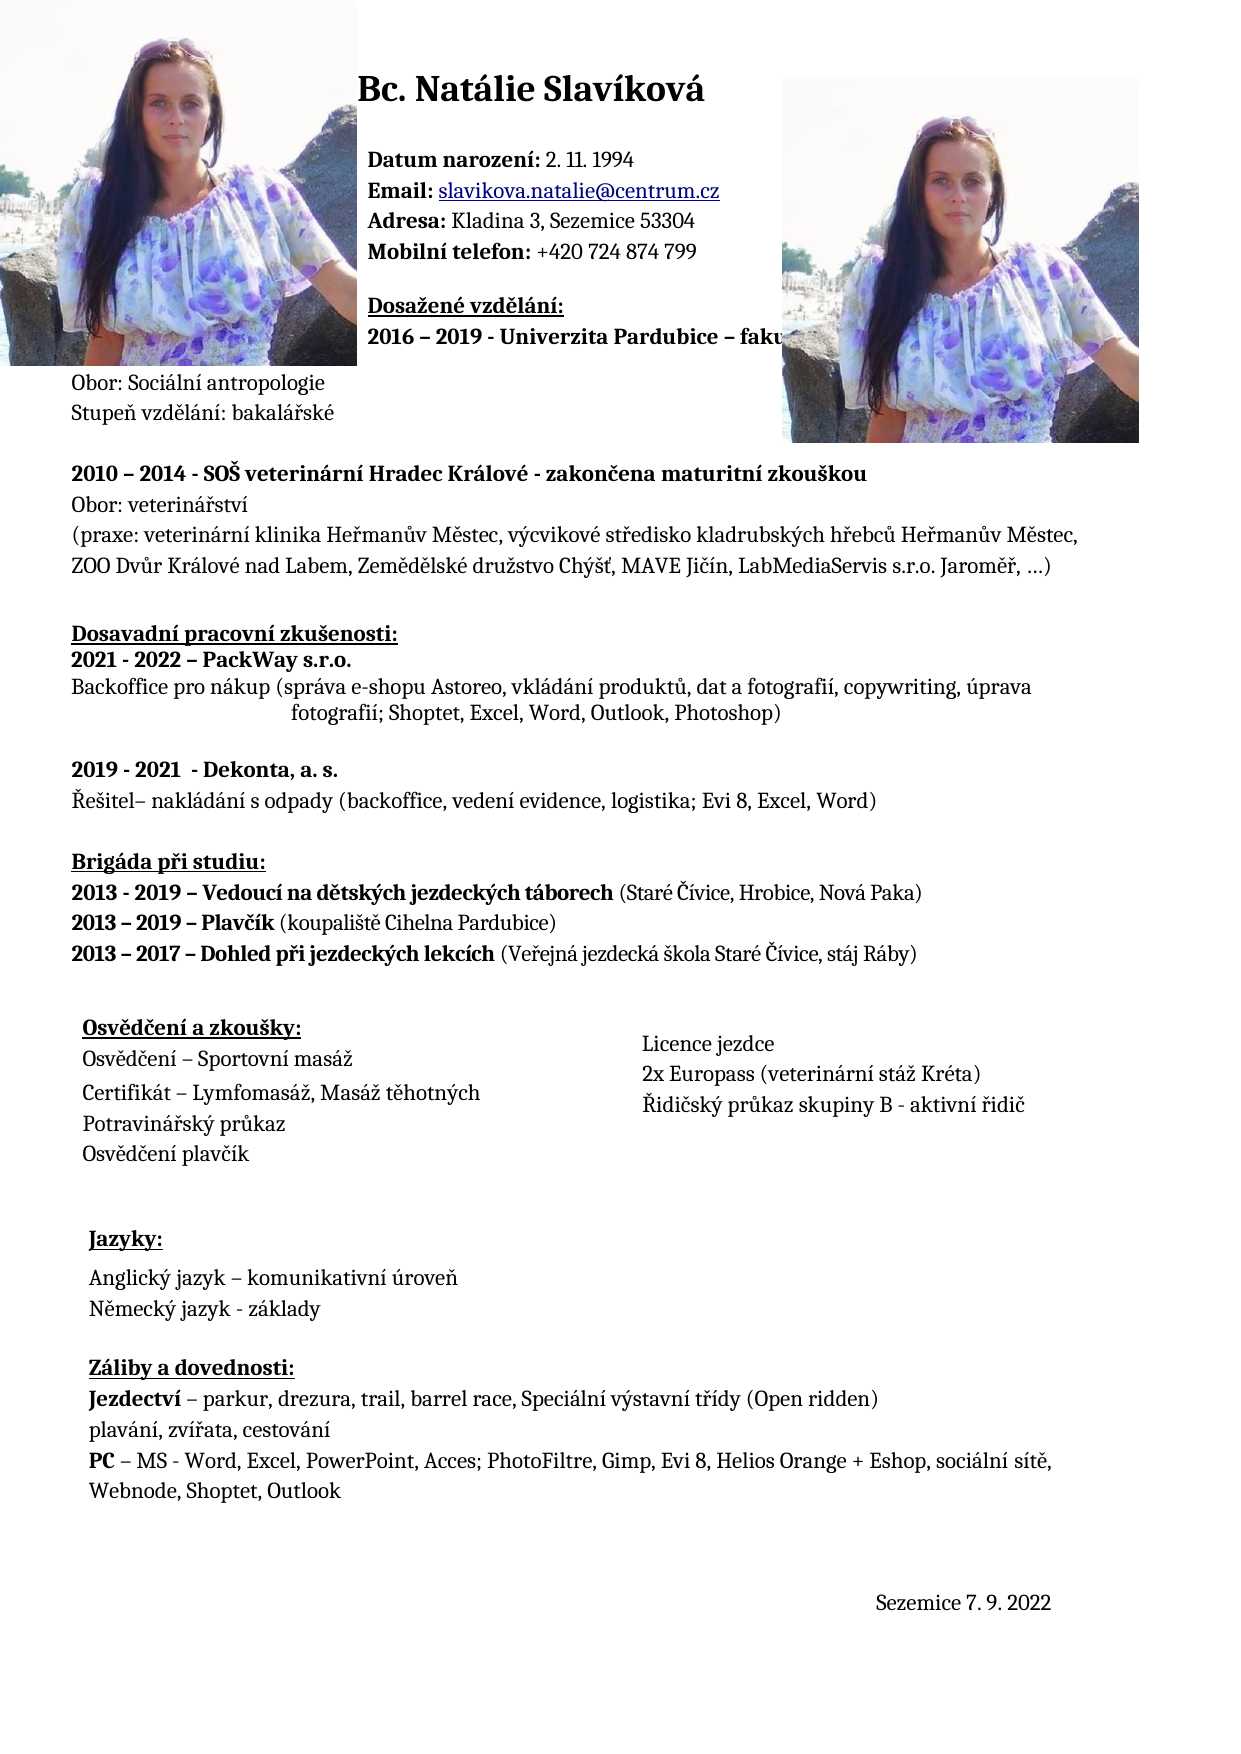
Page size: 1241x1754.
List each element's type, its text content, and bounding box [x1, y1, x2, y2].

text Email: slavikova.natalie@centrum.cz [357, 177, 782, 204]
subtitle Brigáda při studiu: [71, 848, 1123, 875]
text Mobilní telefon: +420 724 874 799 [357, 239, 782, 265]
text Potravinářský průkaz [82, 1110, 340, 1137]
text Datum narození: 2. 11. 1994 [357, 147, 782, 173]
subtitle Dosavadní pracovní zkušenosti: [71, 621, 1123, 647]
subtitle Záliby a dovednosti: [88, 1355, 1123, 1382]
text Certifikát – Lymfomasáž, Masáž těhotných [82, 1080, 524, 1106]
text Obor: veterinářství [71, 492, 1123, 518]
text 2016 – 2019 - Univerzita Pardubice – fakulta filozofická [357, 324, 782, 350]
picture [782, 77, 1139, 443]
text Anglický jazyk – komunikativní úroveň [88, 1264, 1123, 1291]
text 2x Europass (veterinární stáž Kréta) Řidičský průkaz skupiny B - aktivní řidič [642, 1061, 1067, 1118]
text Sezemice 7. 9. 2022 [78, 1590, 1051, 1616]
text 2021 - 2022 – PackWay s.r.o. Backoffice pro nákup (správa e-shopu Astoreo, vkládání produktů, dat a fotografií, copywriting, úprava fotografií; Shoptet, Excel, Word, Outlook, Photoshop) [61, 647, 1123, 726]
picture [0, 0, 357, 366]
text 2019 - 2021 - Dekonta, a. s. [71, 757, 1123, 783]
text plavání, zvířata, cestování [88, 1417, 1123, 1443]
subtitle Osvědčení a zkoušky: [82, 1015, 416, 1041]
text Licence jezdce [632, 1031, 1123, 1057]
title Bc. Natálie Slavíková [357, 68, 1123, 111]
text (praxe: veterinární klinika Heřmanův Městec, výcvikové středisko kladrubských hřebců Heřmanův Městec, ZOO Dvůr Králové nad Labem, Zemědělské družstvo Chýšť, MAVE Jičín, LabMediaServis s.r.o. Jaroměř, …) [71, 522, 1093, 579]
subtitle Dosažené vzdělání: [357, 293, 782, 319]
subtitle 2010 – 2014 - SOŠ veterinární Hradec Králové - zakončena maturitní zkouškou [71, 461, 1123, 487]
text 2013 – 2017 – Dohled při jezdeckých lekcích (Veřejná jezdecká škola Staré Čívice, stáj Ráby) [71, 941, 1123, 967]
text 2013 – 2019 – Plavčík (koupaliště Cihelna Pardubice) [71, 910, 1123, 936]
text PC – MS - Word, Excel, PowerPoint, Acces; PhotoFiltre, Gimp, Evi 8, Helios Orange + Eshop, sociální sítě, Webnode, Shoptet, Outlook [88, 1448, 1101, 1504]
text 2013 - 2019 – Vedoucí na dětských jezdeckých táborech (Staré Čívice, Hrobice, Nová Paka) [71, 879, 1123, 906]
text Německý jazyk - základy [88, 1295, 1123, 1322]
text Osvědčení – Sportovní masáž [82, 1045, 524, 1072]
text Jezdectví – parkur, drezura, trail, barrel race, Speciální výstavní třídy (Open ridden) [88, 1386, 1123, 1412]
text Řešitel– nakládání s odpady (backoffice, vedení evidence, logistika; Evi 8, Excel, Word) [71, 788, 1123, 814]
text Osvědčení plavčík [82, 1141, 340, 1167]
subtitle Jazyky: [88, 1226, 1123, 1252]
text Obor: Sociální antropologie Stupeň vzdělání: bakalářské [71, 354, 381, 426]
text Adresa: Kladina 3, Sezemice 53304 [357, 208, 782, 234]
